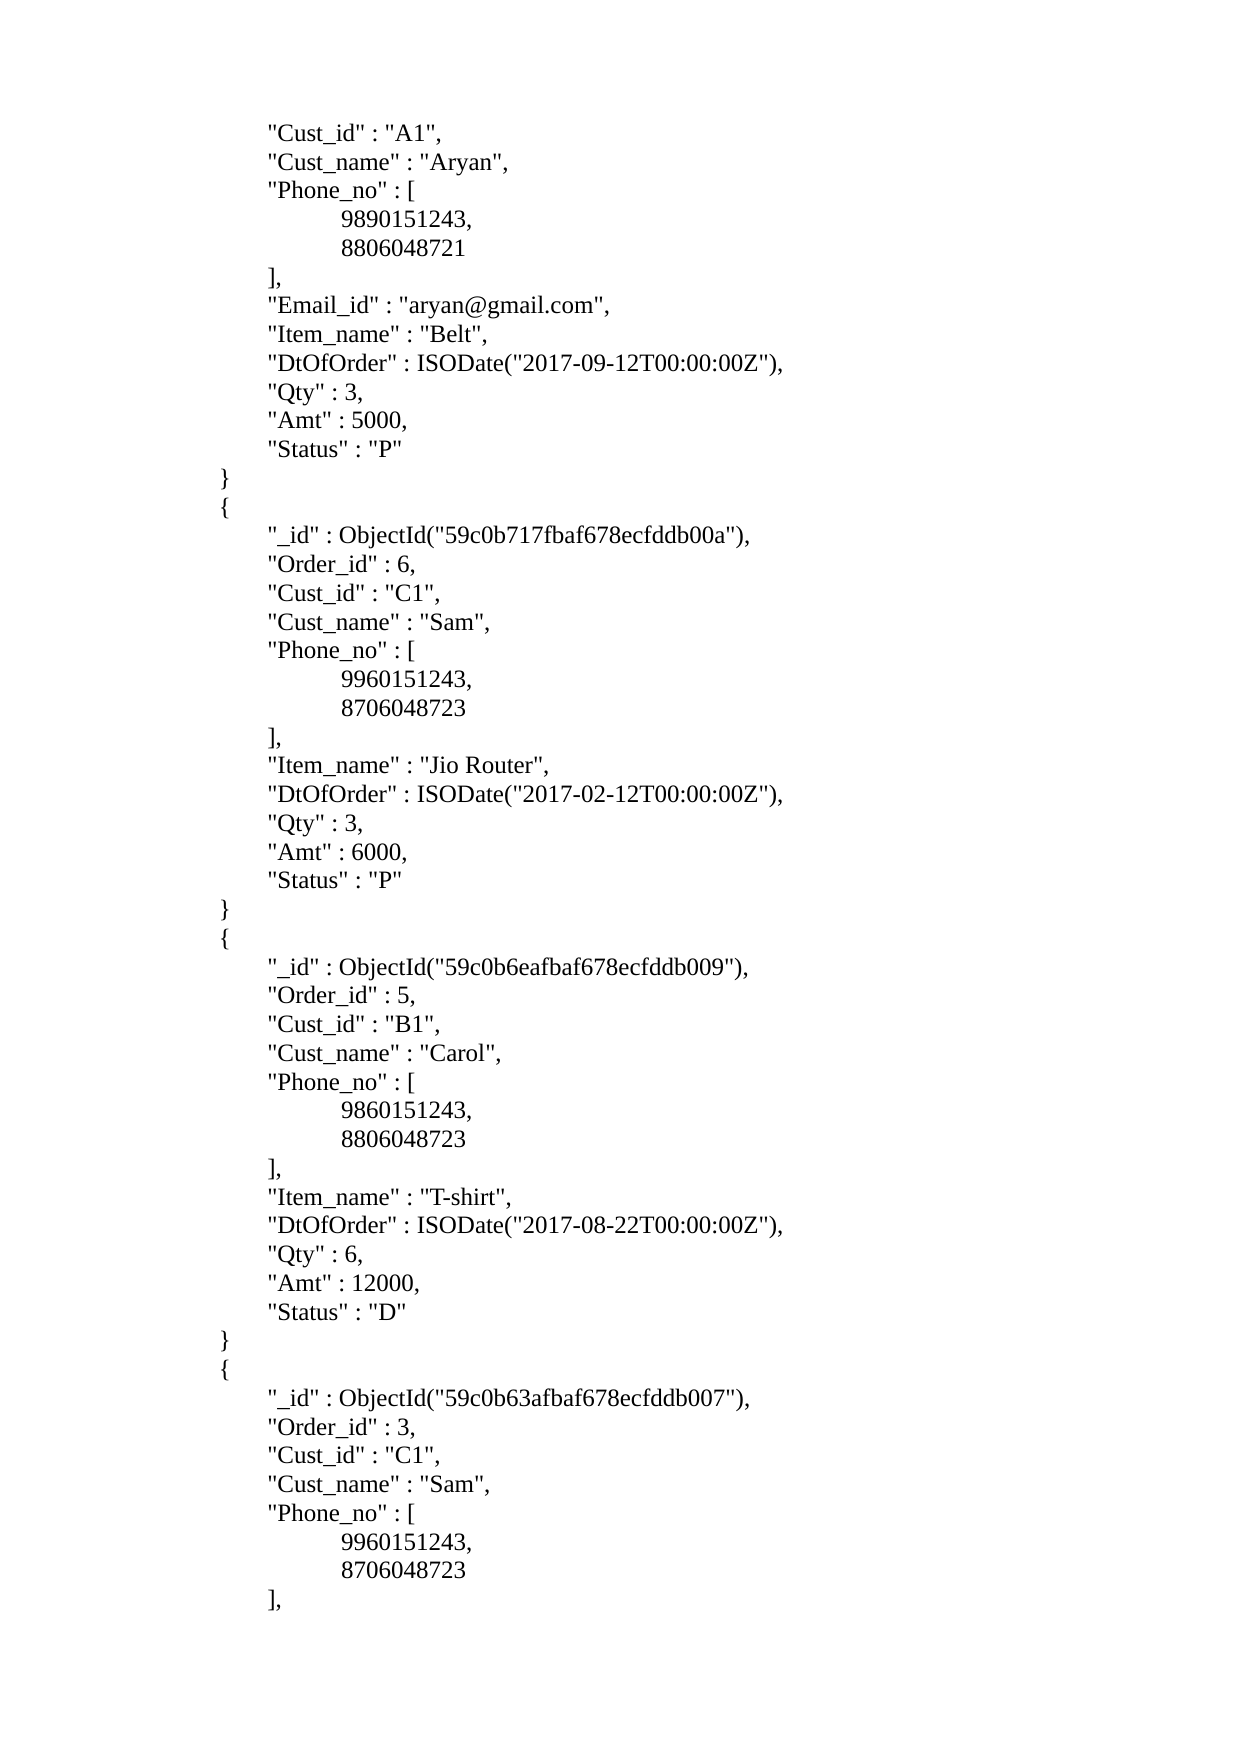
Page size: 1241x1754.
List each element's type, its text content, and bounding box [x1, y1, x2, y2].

list { [193, 923, 1122, 952]
list "Status" : "P" [193, 866, 1122, 894]
list "Cust_id" : "B1", [193, 1009, 1122, 1038]
list "Phone_no" : [ [193, 176, 1122, 204]
list "Phone_no" : [ [193, 1067, 1122, 1096]
list "Item_name" : "T-shirt", [193, 1182, 1122, 1211]
list ], [193, 1153, 1122, 1182]
list "DtOfOrder" : ISODate("2017-09-12T00:00:00Z"), [193, 348, 1122, 377]
list "Order_id" : 6, [193, 549, 1122, 578]
list "Item_name" : "Belt", [193, 319, 1122, 348]
list { [193, 1354, 1122, 1383]
list "_id" : ObjectId("59c0b717fbaf678ecfddb00a"), [193, 521, 1122, 549]
list "Qty" : 3, [193, 808, 1122, 837]
list "Amt" : 6000, [193, 837, 1122, 866]
list "_id" : ObjectId("59c0b6eafbaf678ecfddb009"), [193, 952, 1122, 981]
list ], [193, 1584, 1122, 1613]
list "Amt" : 5000, [193, 406, 1122, 434]
list "Email_id" : "aryan@gmail.com", [193, 291, 1122, 319]
list "Phone_no" : [ [193, 1498, 1122, 1527]
list "Phone_no" : [ [193, 636, 1122, 664]
list "Item_name" : "Jio Router", [193, 751, 1122, 779]
list "Cust_name" : "Sam", [193, 607, 1122, 636]
list "DtOfOrder" : ISODate("2017-02-12T00:00:00Z"), [193, 779, 1122, 808]
list "Status" : "D" [193, 1297, 1122, 1326]
list "Order_id" : 5, [193, 981, 1122, 1009]
list "DtOfOrder" : ISODate("2017-08-22T00:00:00Z"), [193, 1211, 1122, 1239]
list "Cust_id" : "A1", [193, 118, 1122, 147]
list } [193, 1326, 1122, 1354]
list 8806048721 [193, 233, 1122, 262]
list "Amt" : 12000, [193, 1268, 1122, 1297]
list "Cust_name" : "Carol", [193, 1038, 1122, 1067]
list ], [193, 262, 1122, 291]
list 8706048723 [193, 1556, 1122, 1584]
list "Qty" : 6, [193, 1239, 1122, 1268]
list ], [193, 722, 1122, 751]
list 9960151243, [193, 1527, 1122, 1556]
list "Order_id" : 3, [193, 1412, 1122, 1441]
list "Qty" : 3, [193, 377, 1122, 406]
list "Cust_id" : "C1", [193, 1441, 1122, 1469]
list "Cust_name" : "Aryan", [193, 147, 1122, 176]
list 9860151243, [193, 1096, 1122, 1124]
list 9960151243, [193, 664, 1122, 693]
list 9890151243, [193, 204, 1122, 233]
list "_id" : ObjectId("59c0b63afbaf678ecfddb007"), [193, 1383, 1122, 1412]
list "Cust_name" : "Sam", [193, 1469, 1122, 1498]
list "Status" : "P" [193, 434, 1122, 463]
list { [193, 492, 1122, 521]
list 8806048723 [193, 1124, 1122, 1153]
list } [193, 463, 1122, 492]
list } [193, 894, 1122, 923]
list "Cust_id" : "C1", [193, 578, 1122, 607]
list 8706048723 [193, 693, 1122, 722]
